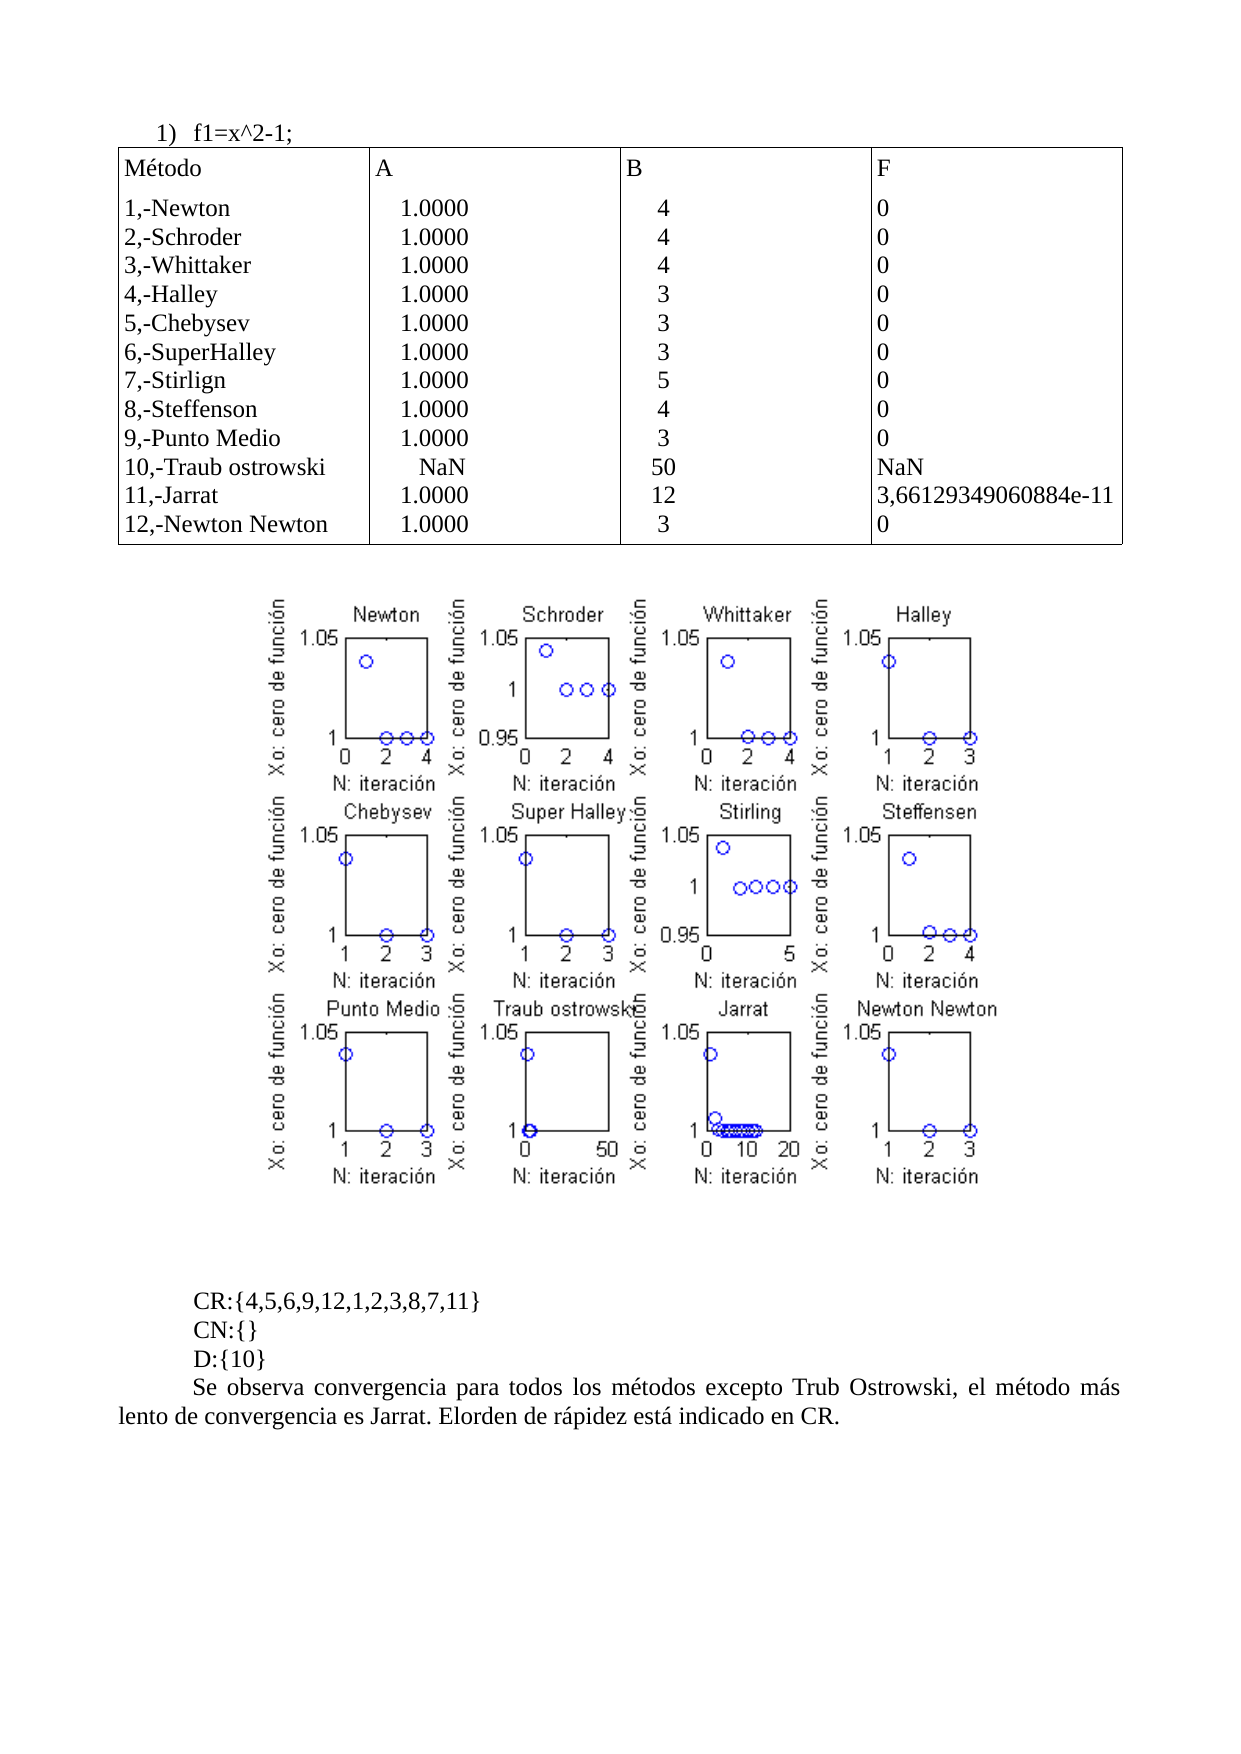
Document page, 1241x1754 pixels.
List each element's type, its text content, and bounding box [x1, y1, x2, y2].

table_header F [872, 148, 1122, 187]
picture [181, 572, 1059, 1229]
table_header A [370, 148, 620, 187]
table_cell 1.0000 1.0000 1.0000 1.0000 1.0000 1.0000 1.0000 1.0000 1.0000 NaN 1.0000 1.0000 [370, 187, 620, 544]
table_cell 4 4 4 3 3 3 5 4 3 50 12 3 [621, 187, 871, 544]
table_header B [621, 148, 871, 187]
table_cell 0 0 0 0 0 0 0 0 0 NaN 3,66129349060884e-11 0 [872, 187, 1122, 544]
text Se observa convergencia para todos los métodos excepto Trub Ostrowski, el método más lento de convergencia es Jarrat. Elorden de rápidez está indicado en CR. [118, 1372, 1122, 1430]
list D:{10} [156, 1344, 1122, 1372]
list CN:{} [156, 1315, 1122, 1344]
list f1=x^2-1; [156, 118, 1122, 147]
list CR:{4,5,6,9,12,1,2,3,8,7,11} [156, 1286, 1122, 1315]
table_header Método [119, 148, 369, 187]
table_cell 1,-Newton 2,-Schroder 3,-Whittaker 4,-Halley 5,-Chebysev 6,-SuperHalley 7,-Stirlign 8,-Steffenson 9,-Punto Medio 10,-Traub ostrowski 11,-Jarrat 12,-Newton Newton [119, 187, 369, 544]
